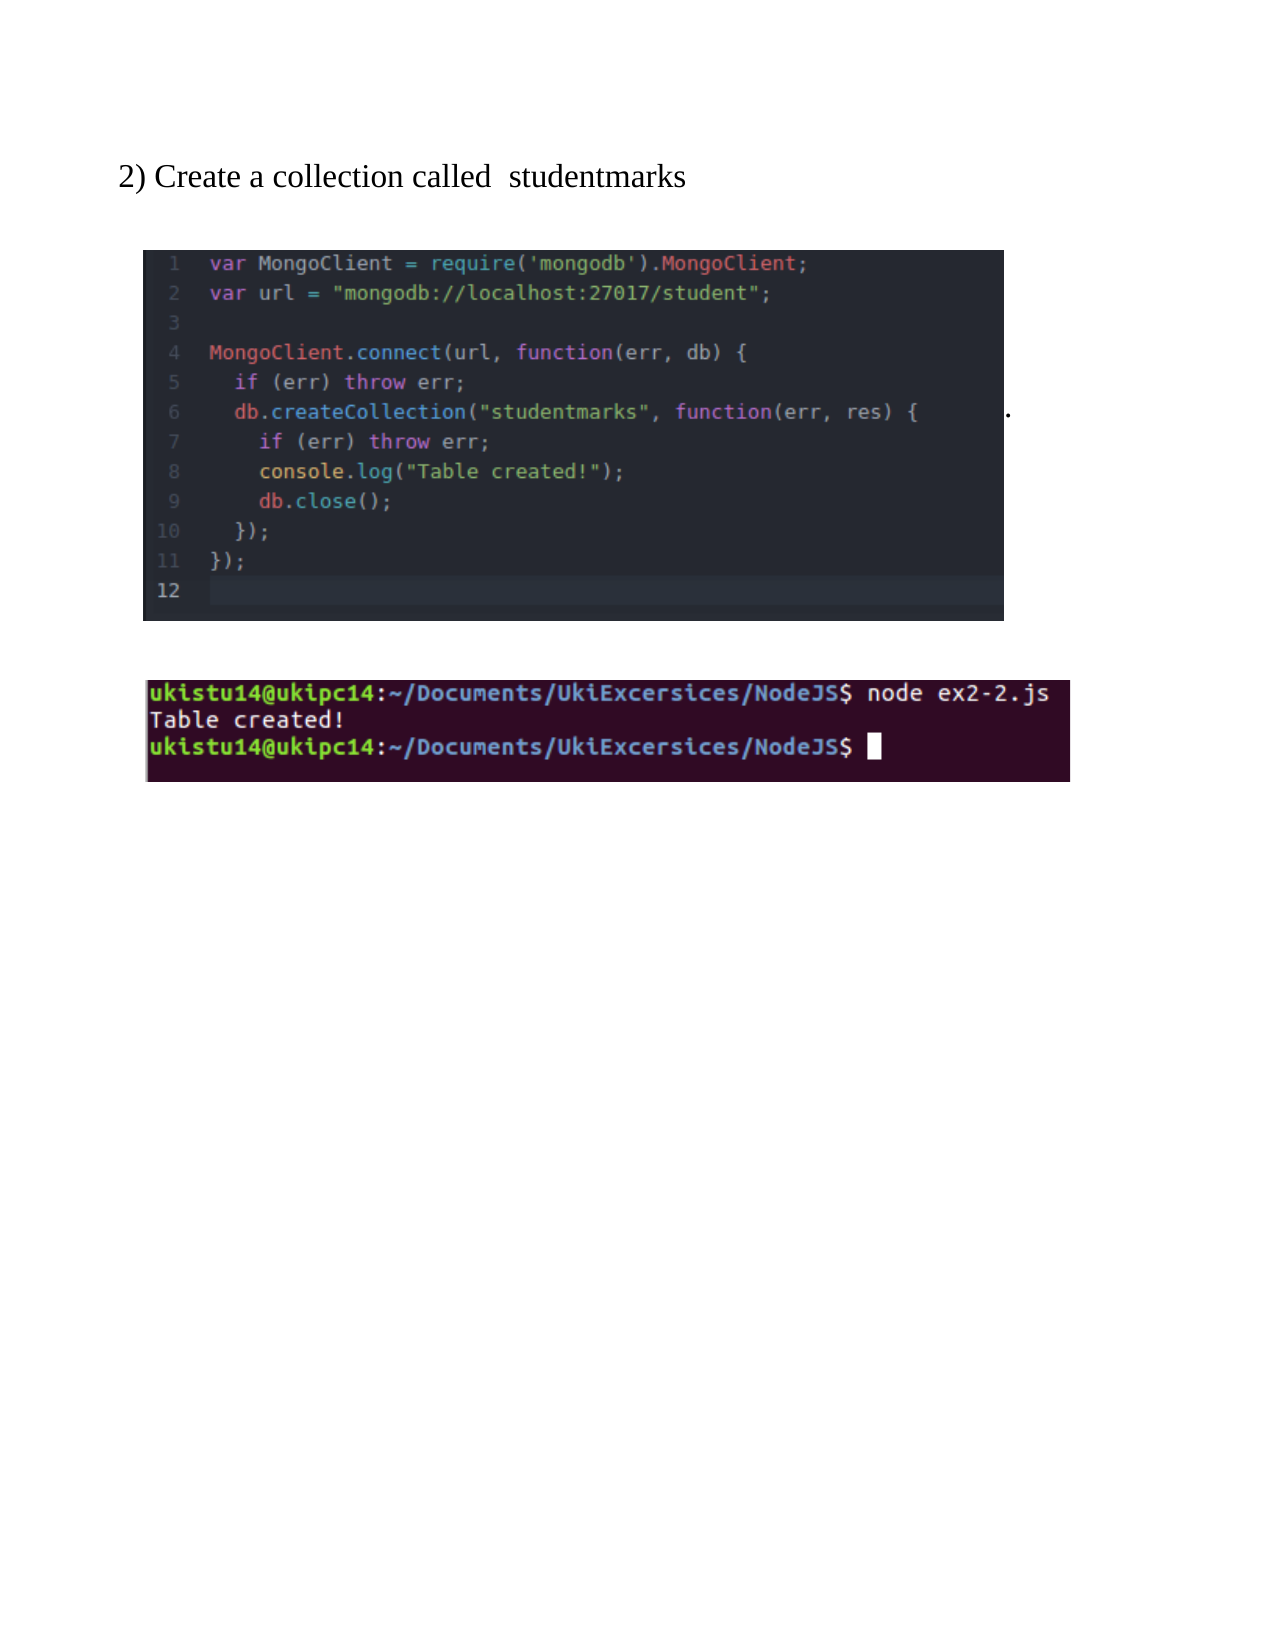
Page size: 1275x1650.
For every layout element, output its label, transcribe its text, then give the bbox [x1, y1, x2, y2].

picture [145, 680, 1071, 782]
text 2) Create a collection called ​ studentmarks [118, 156, 1157, 195]
text . [1004, 386, 1157, 425]
picture [143, 250, 1004, 621]
text [118, 386, 143, 425]
